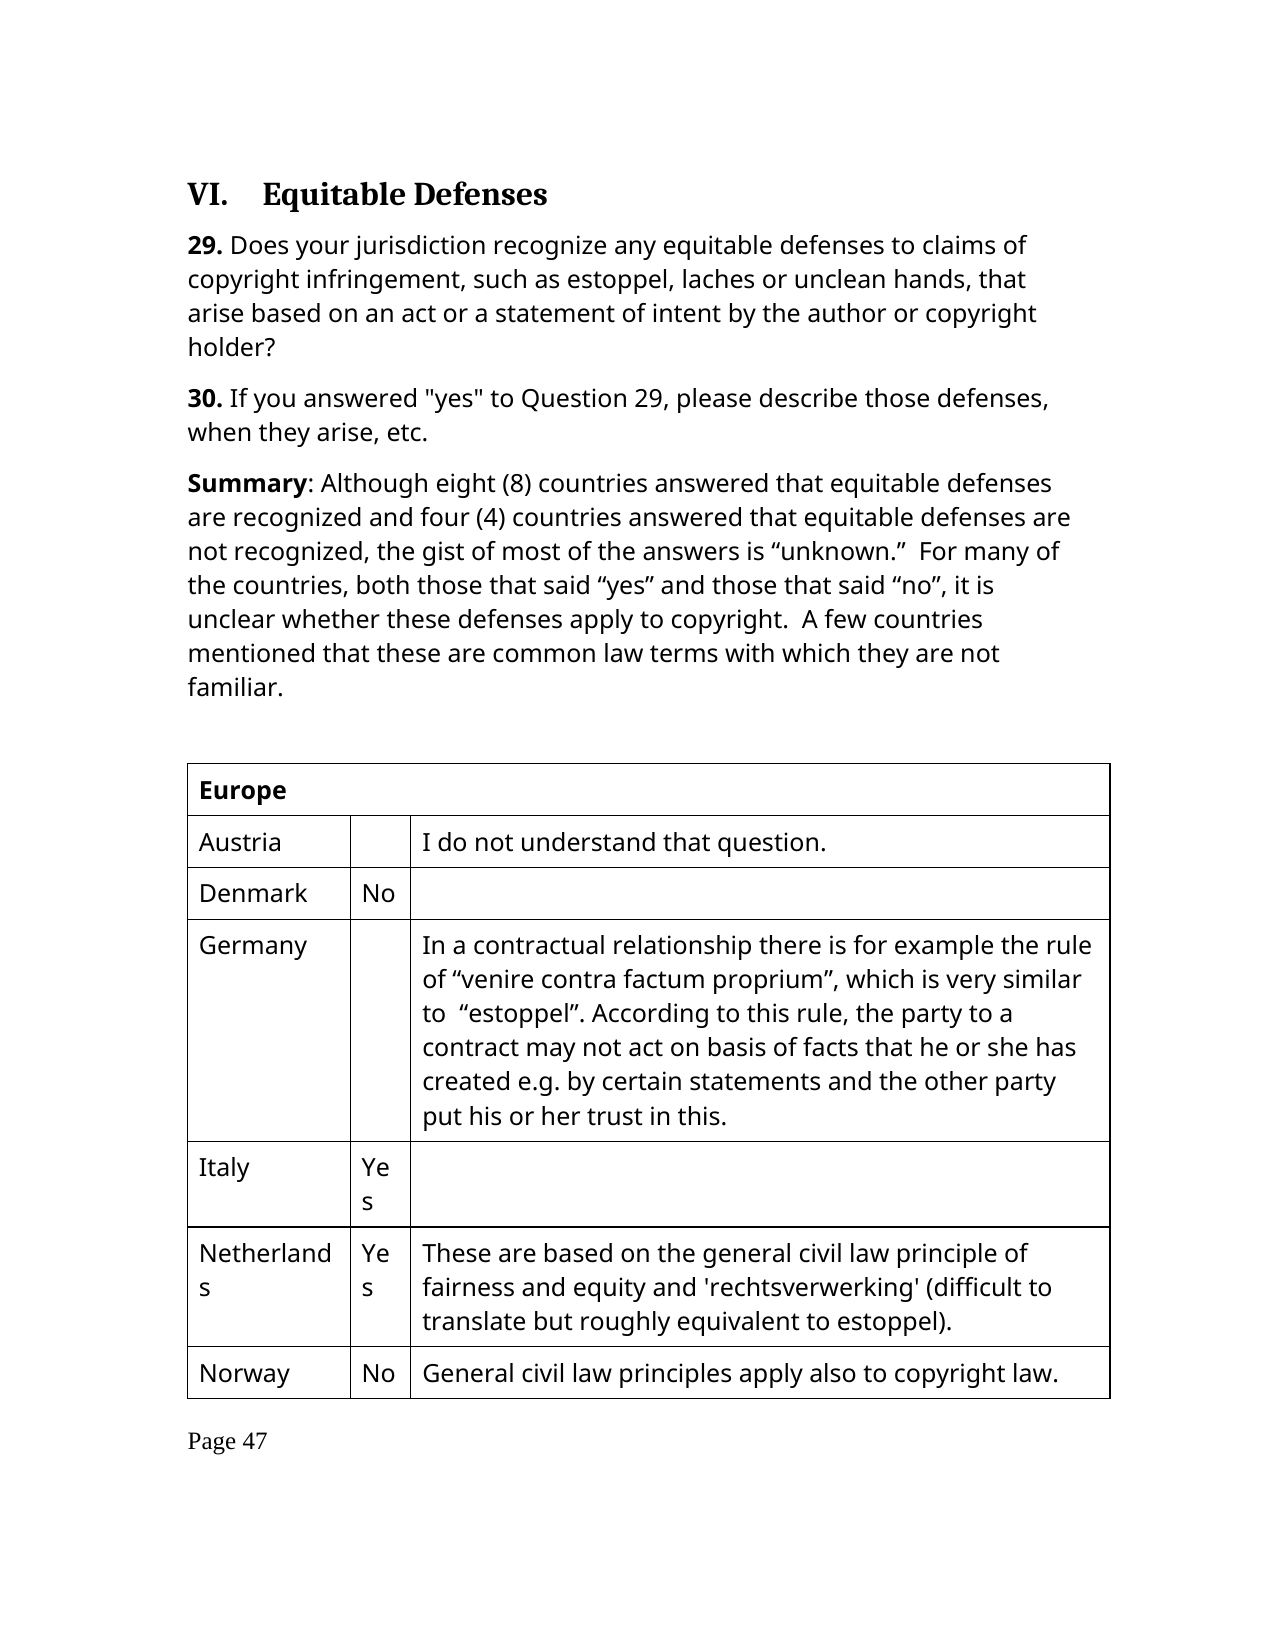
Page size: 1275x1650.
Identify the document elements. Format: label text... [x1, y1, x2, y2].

table_cell [351, 920, 410, 1141]
table_cell No [351, 1347, 410, 1398]
table_cell Denmark [188, 868, 350, 918]
table_cell General civil law principles apply also to copyright law. [411, 1347, 1109, 1398]
table_cell In a contractual relationship there is for example the rule of “venire contra factum proprium”, which is very similar to “estoppel”. According to this rule, the party to a contract may not act on basis of facts that he or she has created e.g. by certain statements and the other party put his or her trust in this. [411, 920, 1109, 1141]
text 29. Does your jurisdiction recognize any equitable defenses to claims of copyright infringement, such as estoppel, laches or unclean hands, that arise based on an act or a statement of intent by the author or copyright holder? [187, 228, 1087, 364]
table_cell [351, 816, 410, 867]
table_cell Italy [188, 1142, 350, 1226]
text 30. If you answered "yes" to Question 29, please describe those defenses, when they arise, etc. [187, 381, 1087, 449]
table_cell Austria [188, 816, 350, 867]
table_cell [411, 868, 1109, 918]
table_cell These are based on the general civil law principle of fairness and equity and 'rechtsverwerking' (difficult to translate but roughly equivalent to estoppel). [411, 1228, 1109, 1346]
table_cell Yes [351, 1142, 410, 1226]
table_cell Norway [188, 1347, 350, 1398]
table_header Europe [188, 764, 1109, 815]
table_cell Netherlands [188, 1228, 350, 1346]
table_cell Germany [188, 920, 350, 1141]
table_cell I do not understand that question. [411, 816, 1109, 867]
table_cell [411, 1142, 1109, 1226]
table_cell Yes [351, 1228, 410, 1346]
table_cell No [351, 868, 410, 918]
text Summary: Although eight (8) countries answered that equitable defenses are recognized and four (4) countries answered that equitable defenses are not recognized, the gist of most of the answers is “unknown.” For many of the countries, both those that said “yes” and those that said “no”, it is unclear whether these defenses apply to copyright. A few countries mentioned that these are common law terms with which they are not familiar. [187, 466, 1087, 704]
subtitle VI. Equitable Defenses [187, 175, 1087, 213]
